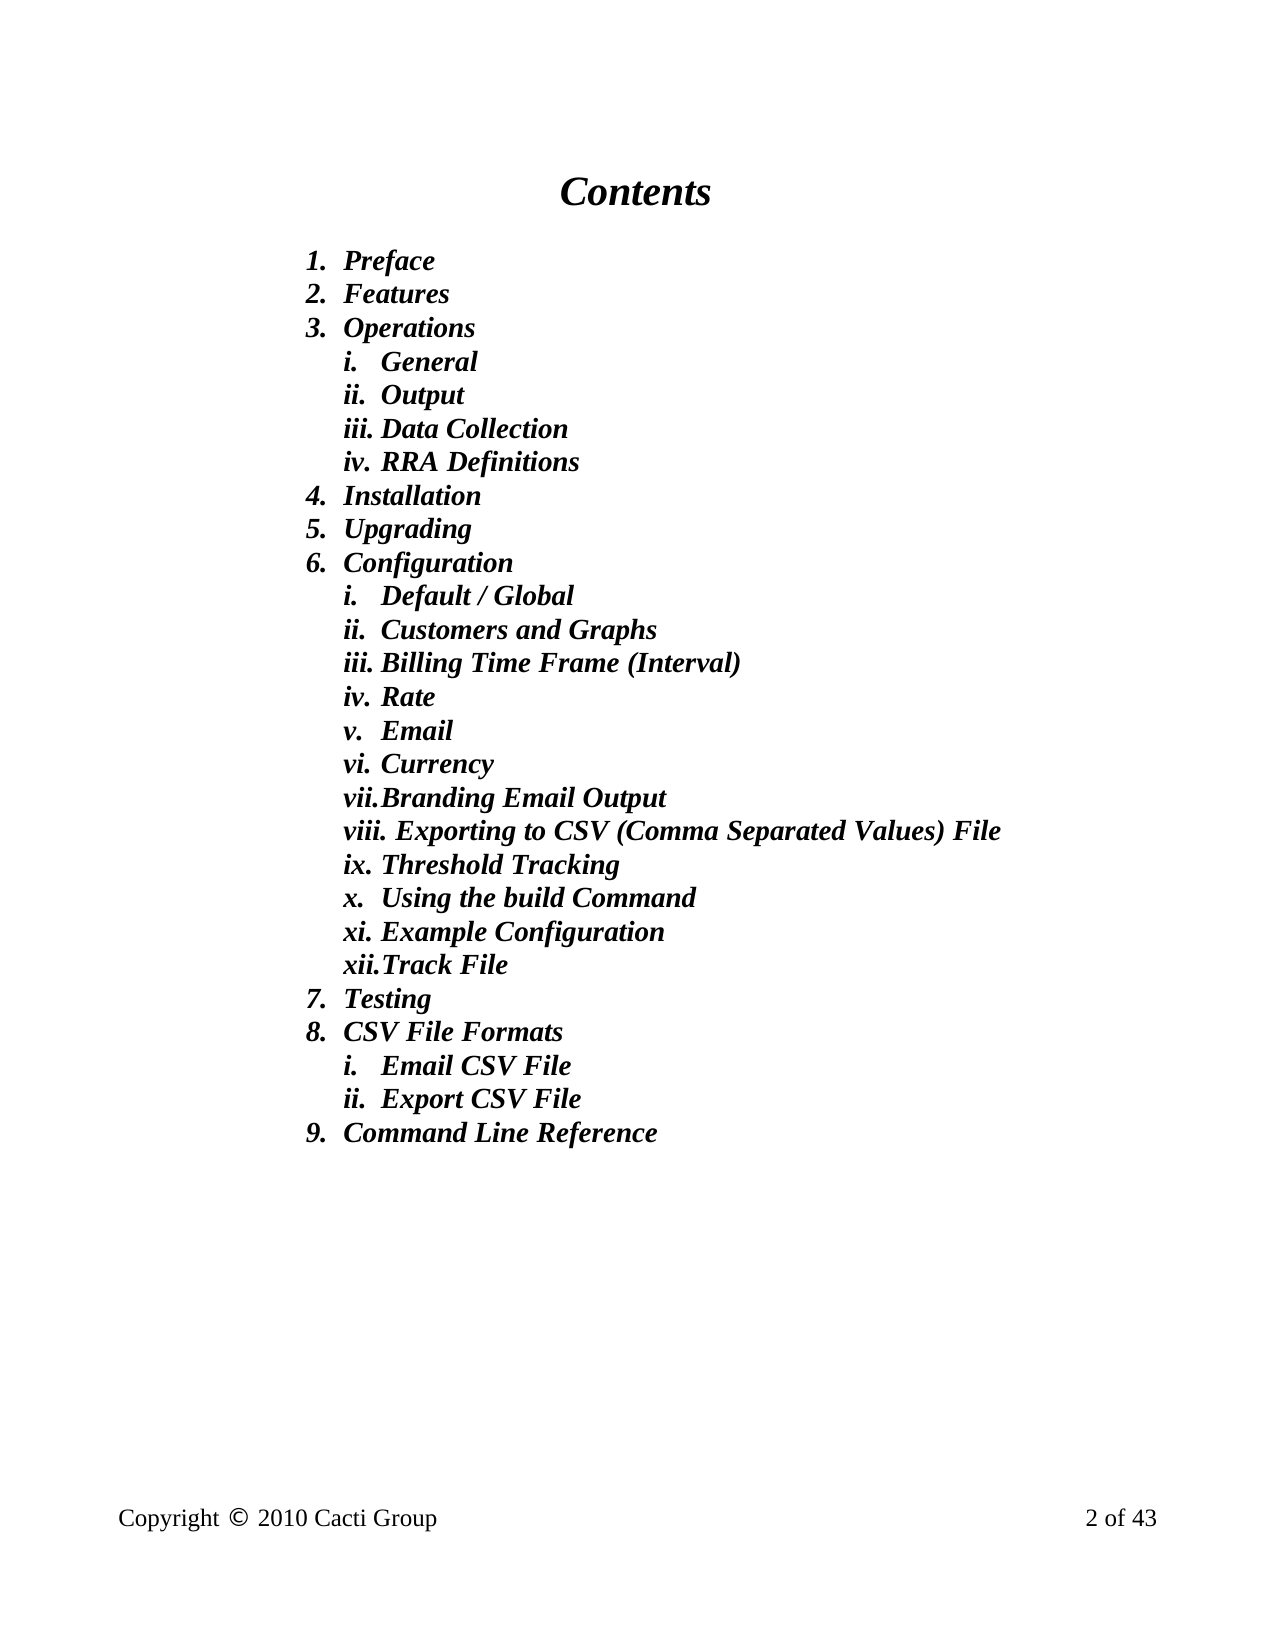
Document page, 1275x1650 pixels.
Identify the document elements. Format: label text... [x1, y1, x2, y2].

list Command Line Reference [306, 1115, 1157, 1149]
list Rate [343, 679, 1157, 713]
list Default / Global [343, 579, 1157, 612]
text Contents [118, 166, 1157, 214]
list CSV File Formats [306, 1015, 1157, 1048]
list Example Configuration [343, 914, 1157, 948]
list Email CSV File [343, 1048, 1157, 1082]
list Testing [306, 981, 1157, 1015]
list General [343, 344, 1157, 377]
list Exporting to CSV (Comma Separated Values) File [343, 813, 1157, 847]
list Email [343, 713, 1157, 746]
list Branding Email Output [343, 780, 1157, 813]
list Export CSV File [343, 1082, 1157, 1115]
list Output [343, 377, 1157, 411]
list Operations [306, 310, 1157, 344]
list Configuration [306, 545, 1157, 579]
list Track File [343, 948, 1157, 981]
list Installation [306, 478, 1157, 512]
list Upgrading [306, 512, 1157, 545]
list Using the build Command [343, 881, 1157, 914]
list Billing Time Frame (Interval) [343, 646, 1157, 679]
list Threshold Tracking [343, 847, 1157, 881]
list RRA Definitions [343, 444, 1157, 478]
list Preface [306, 243, 1157, 277]
list Currency [343, 746, 1157, 780]
list Customers and Graphs [343, 612, 1157, 646]
list Features [306, 277, 1157, 310]
list Data Collection [343, 411, 1157, 444]
